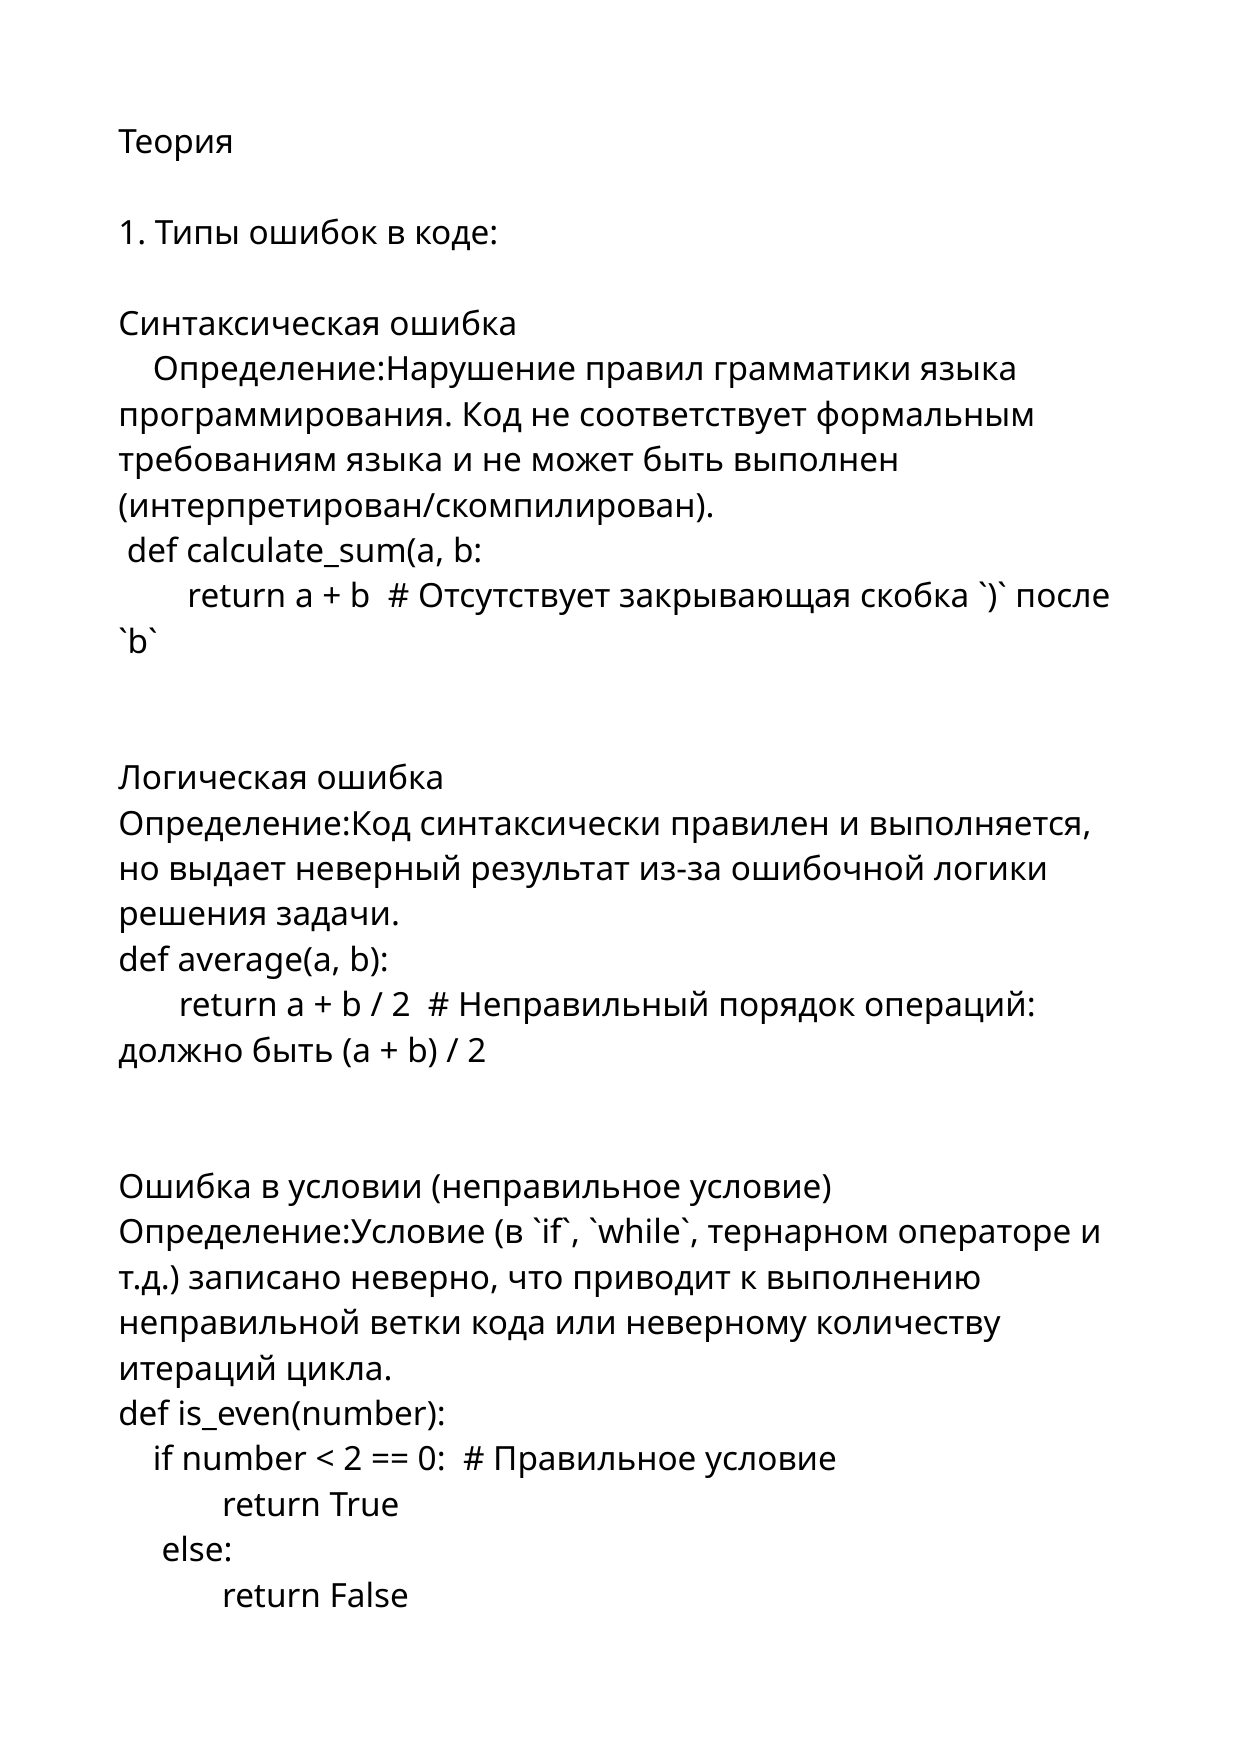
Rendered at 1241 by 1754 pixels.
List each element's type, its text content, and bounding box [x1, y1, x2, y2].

text Определение:Код синтаксически правилен и выполняется, но выдает неверный результат из-за ошибочной логики решения задачи. [118, 799, 1122, 936]
text if number < 2 == 0: # Правильное условие [118, 1435, 1122, 1481]
text def calculate_sum(a, b: [118, 527, 1122, 572]
text return True [118, 1481, 1122, 1526]
text Ошибка в условии (неправильное условие) [118, 1163, 1122, 1208]
text Синтаксическая ошибка [118, 300, 1122, 345]
text 1. Типы ошибок в коде: [118, 209, 1122, 254]
text def average(a, b): [118, 936, 1122, 981]
text def is_even(number): [118, 1390, 1122, 1435]
text Логическая ошибка [118, 754, 1122, 799]
text Определение:Нарушение правил грамматики языка программирования. Код не соответствует формальным требованиям языка и не может быть выполнен (интерпретирован/скомпилирован). [118, 345, 1122, 527]
text Определение:Условие (в `if`, `while`, тернарном операторе и т.д.) записано неверно, что приводит к выполнению неправильной ветки кода или неверному количеству итераций цикла. [118, 1208, 1122, 1390]
text else: [118, 1526, 1122, 1571]
text return a + b # Отсутствует закрывающая скобка `)` после `b` [118, 572, 1122, 663]
text return a + b / 2 # Неправильный порядок операций: должно быть (a + b) / 2 [118, 981, 1122, 1072]
text return False [118, 1571, 1122, 1617]
text Теория [118, 118, 1122, 163]
